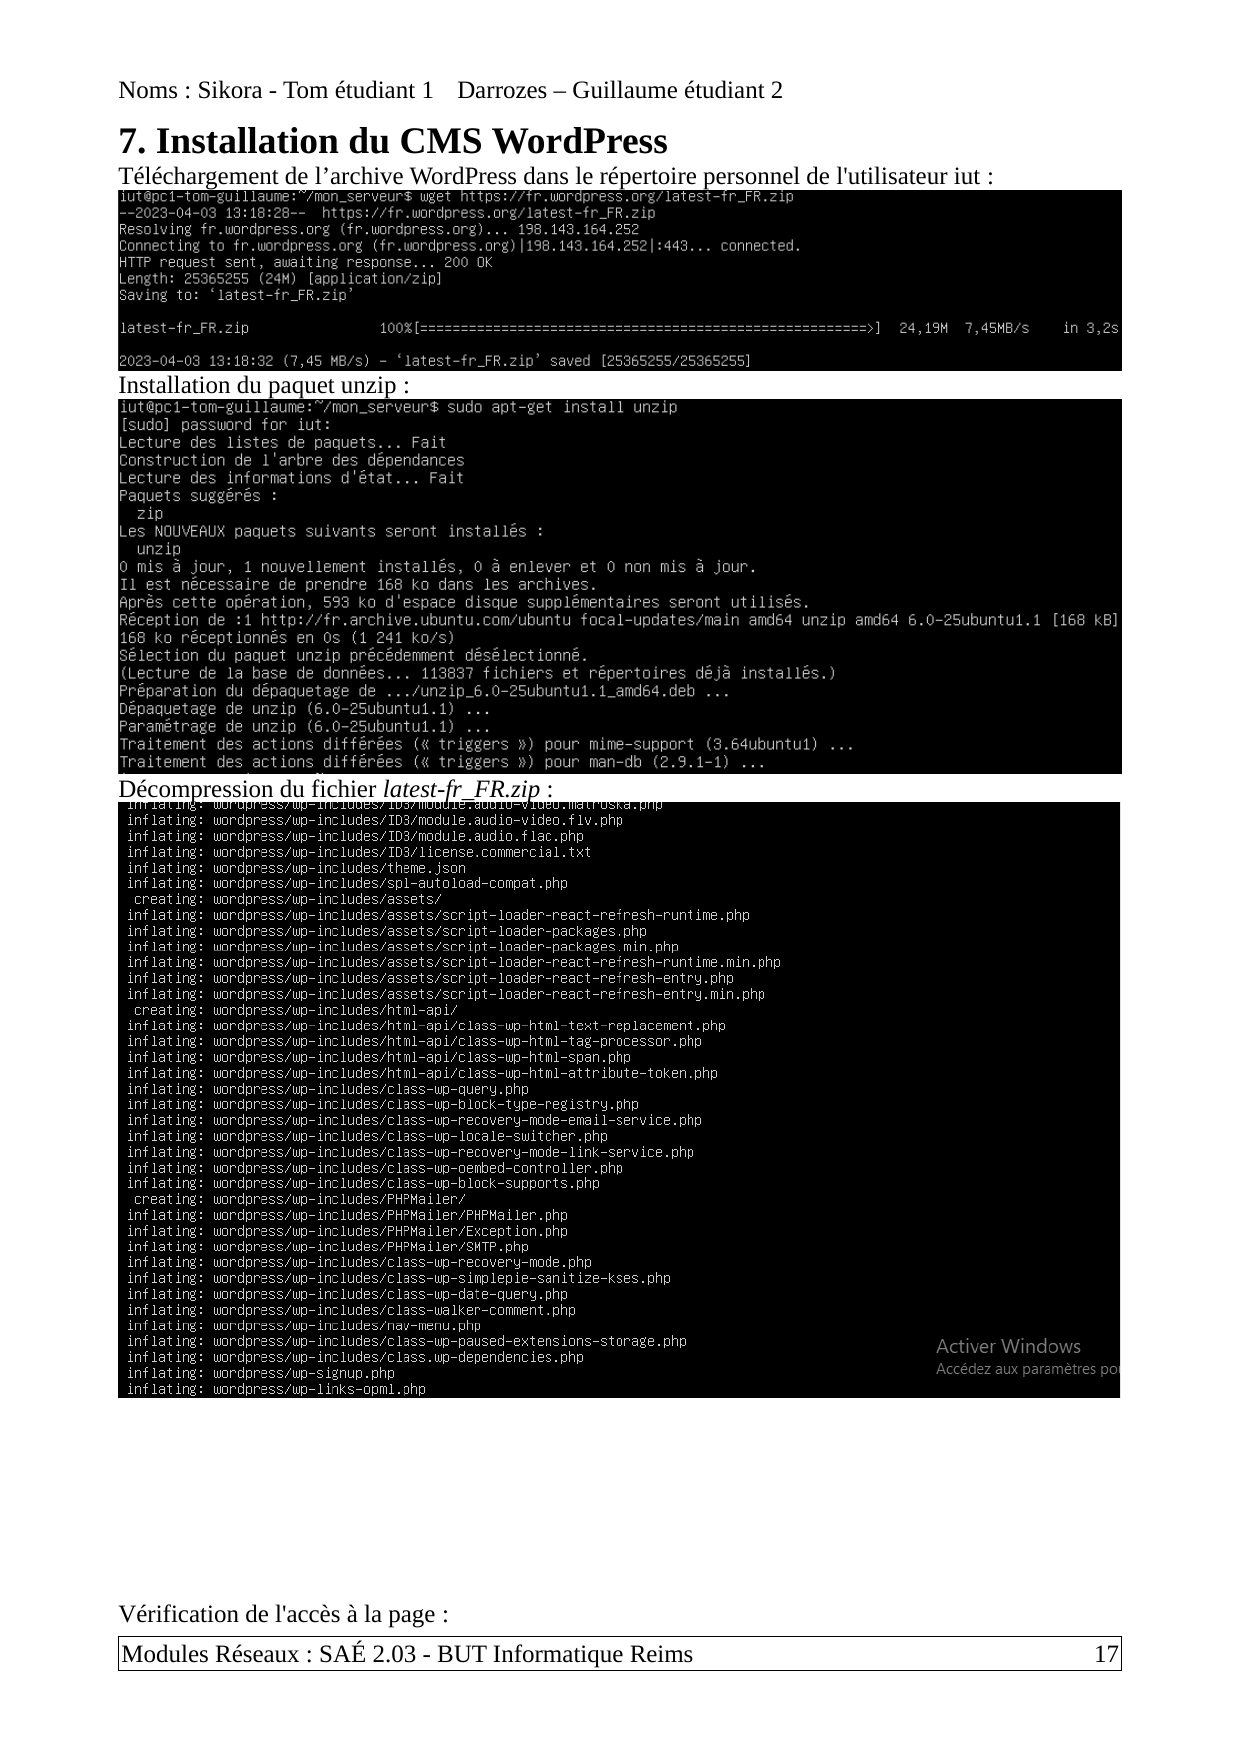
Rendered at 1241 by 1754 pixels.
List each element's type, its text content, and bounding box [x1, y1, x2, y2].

text Téléchargement de l’archive WordPress dans le répertoire personnel de l'utilisateur iut : [118, 161, 1122, 190]
subtitle 7. Installation du CMS WordPress [118, 118, 1122, 161]
text Installation du paquet unzip : [118, 371, 1122, 399]
text Décompression du fichier latest-fr_FR.zip : [118, 774, 1122, 1398]
text Vérification de l'accès à la page : [118, 1599, 1122, 1628]
